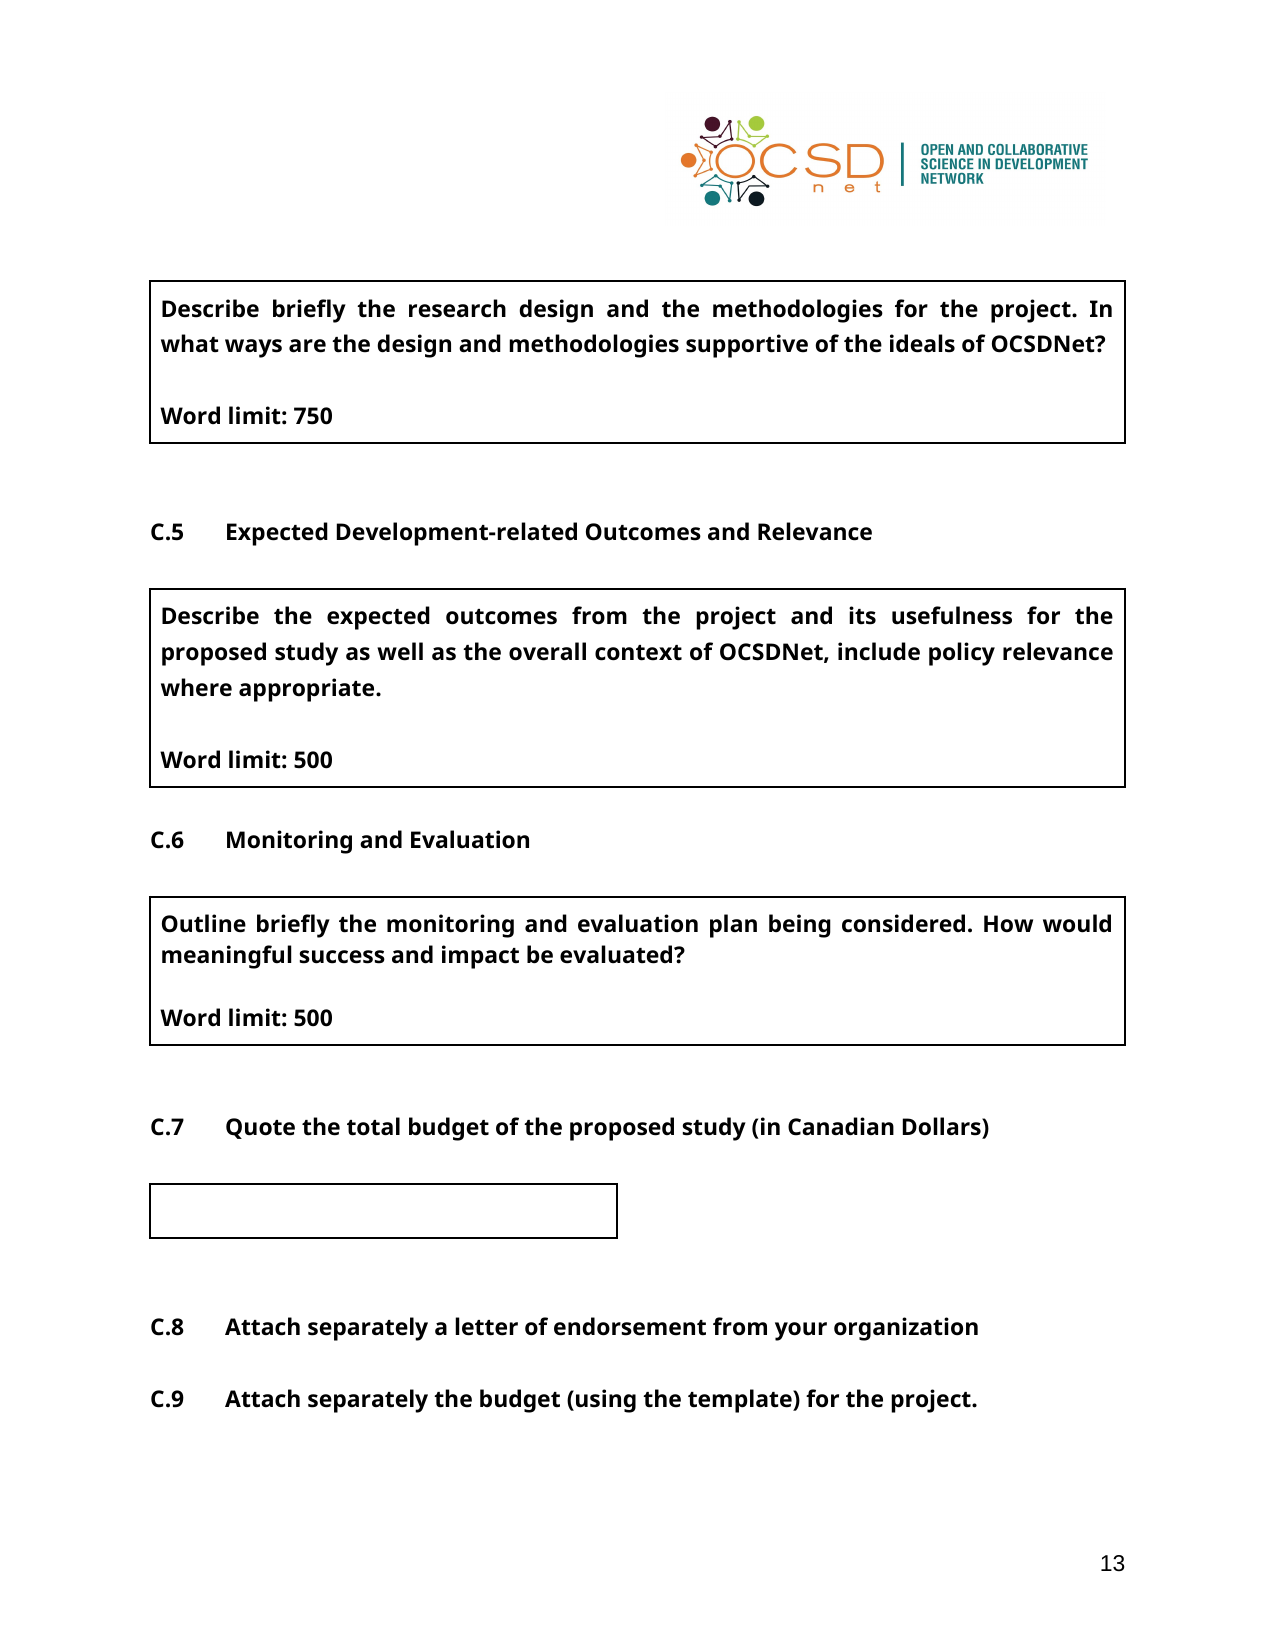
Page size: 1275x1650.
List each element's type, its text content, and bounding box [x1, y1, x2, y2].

text C.7 Quote the total budget of the proposed study (in Canadian Dollars) [150, 1111, 1125, 1142]
table_header [151, 1185, 616, 1237]
table_header Outline briefly the monitoring and evaluation plan being considered. How would meaningful success and impact be evaluated? Word limit: 500 [151, 898, 1124, 1043]
text C.6 Monitoring and Evaluation [150, 824, 1125, 855]
text C.9 Attach separately the budget (using the template) for the project. [150, 1383, 1125, 1414]
text C.8 Attach separately a letter of endorsement from your organization [150, 1311, 1125, 1342]
table_header Describe the expected outcomes from the project and its usefulness for the proposed study as well as the overall context of OCSDNet, include policy relevance where appropriate. Word limit: 500 [151, 590, 1124, 786]
text C.5 Expected Development-related Outcomes and Relevance [150, 516, 1125, 547]
table_header Describe briefly the research design and the methodologies for the project. In what ways are the design and methodologies supportive of the ideals of OCSDNet? Word limit: 750 [151, 282, 1124, 442]
picture [665, 92, 1107, 226]
